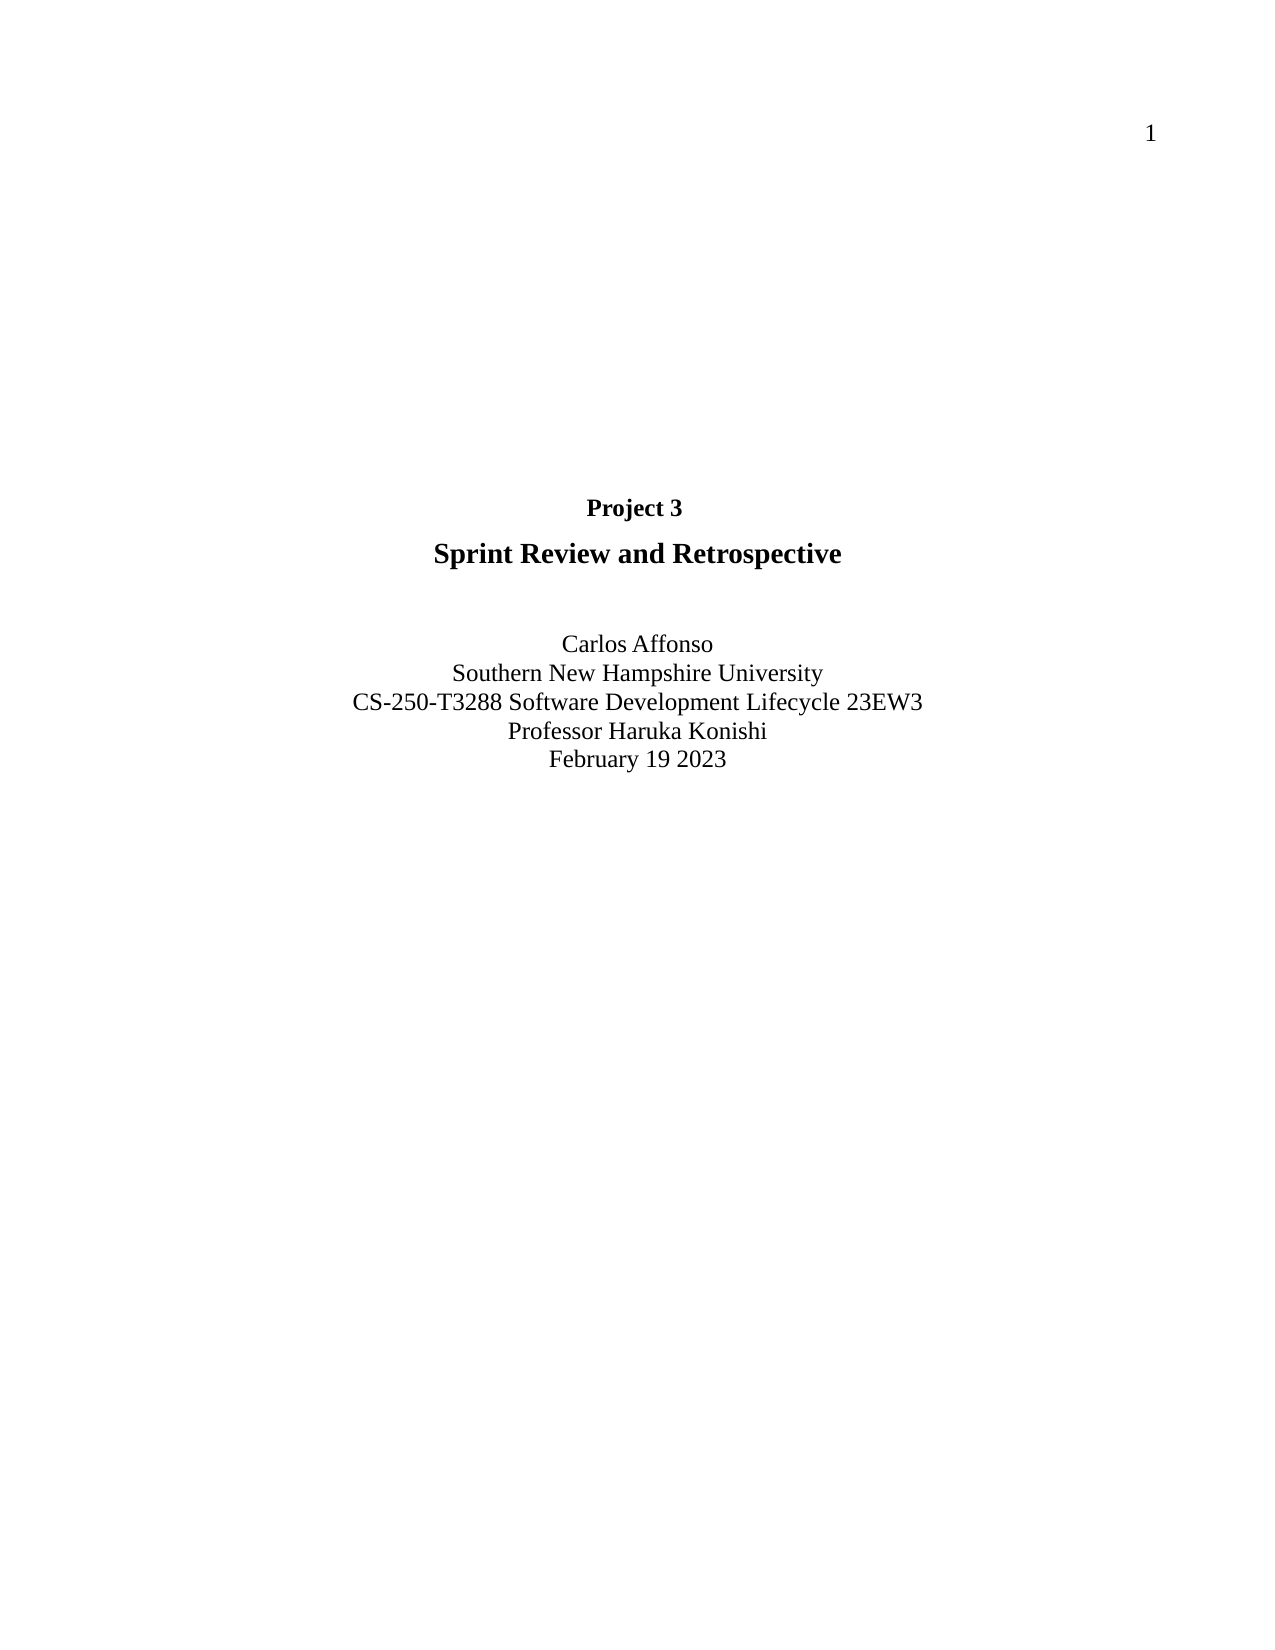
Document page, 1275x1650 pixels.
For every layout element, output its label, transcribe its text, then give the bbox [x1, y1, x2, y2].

text Carlos Affonso [118, 629, 1157, 658]
subtitle Sprint Review and Retrospective [118, 536, 1157, 569]
text Professor Haruka Konishi [118, 716, 1157, 744]
text February 19 2023 [118, 744, 1157, 773]
text CS-250-T3288 Software Development Lifecycle 23EW3 [118, 687, 1157, 716]
text Southern New Hampshire University [118, 658, 1157, 687]
text Project 3 [118, 493, 1157, 521]
